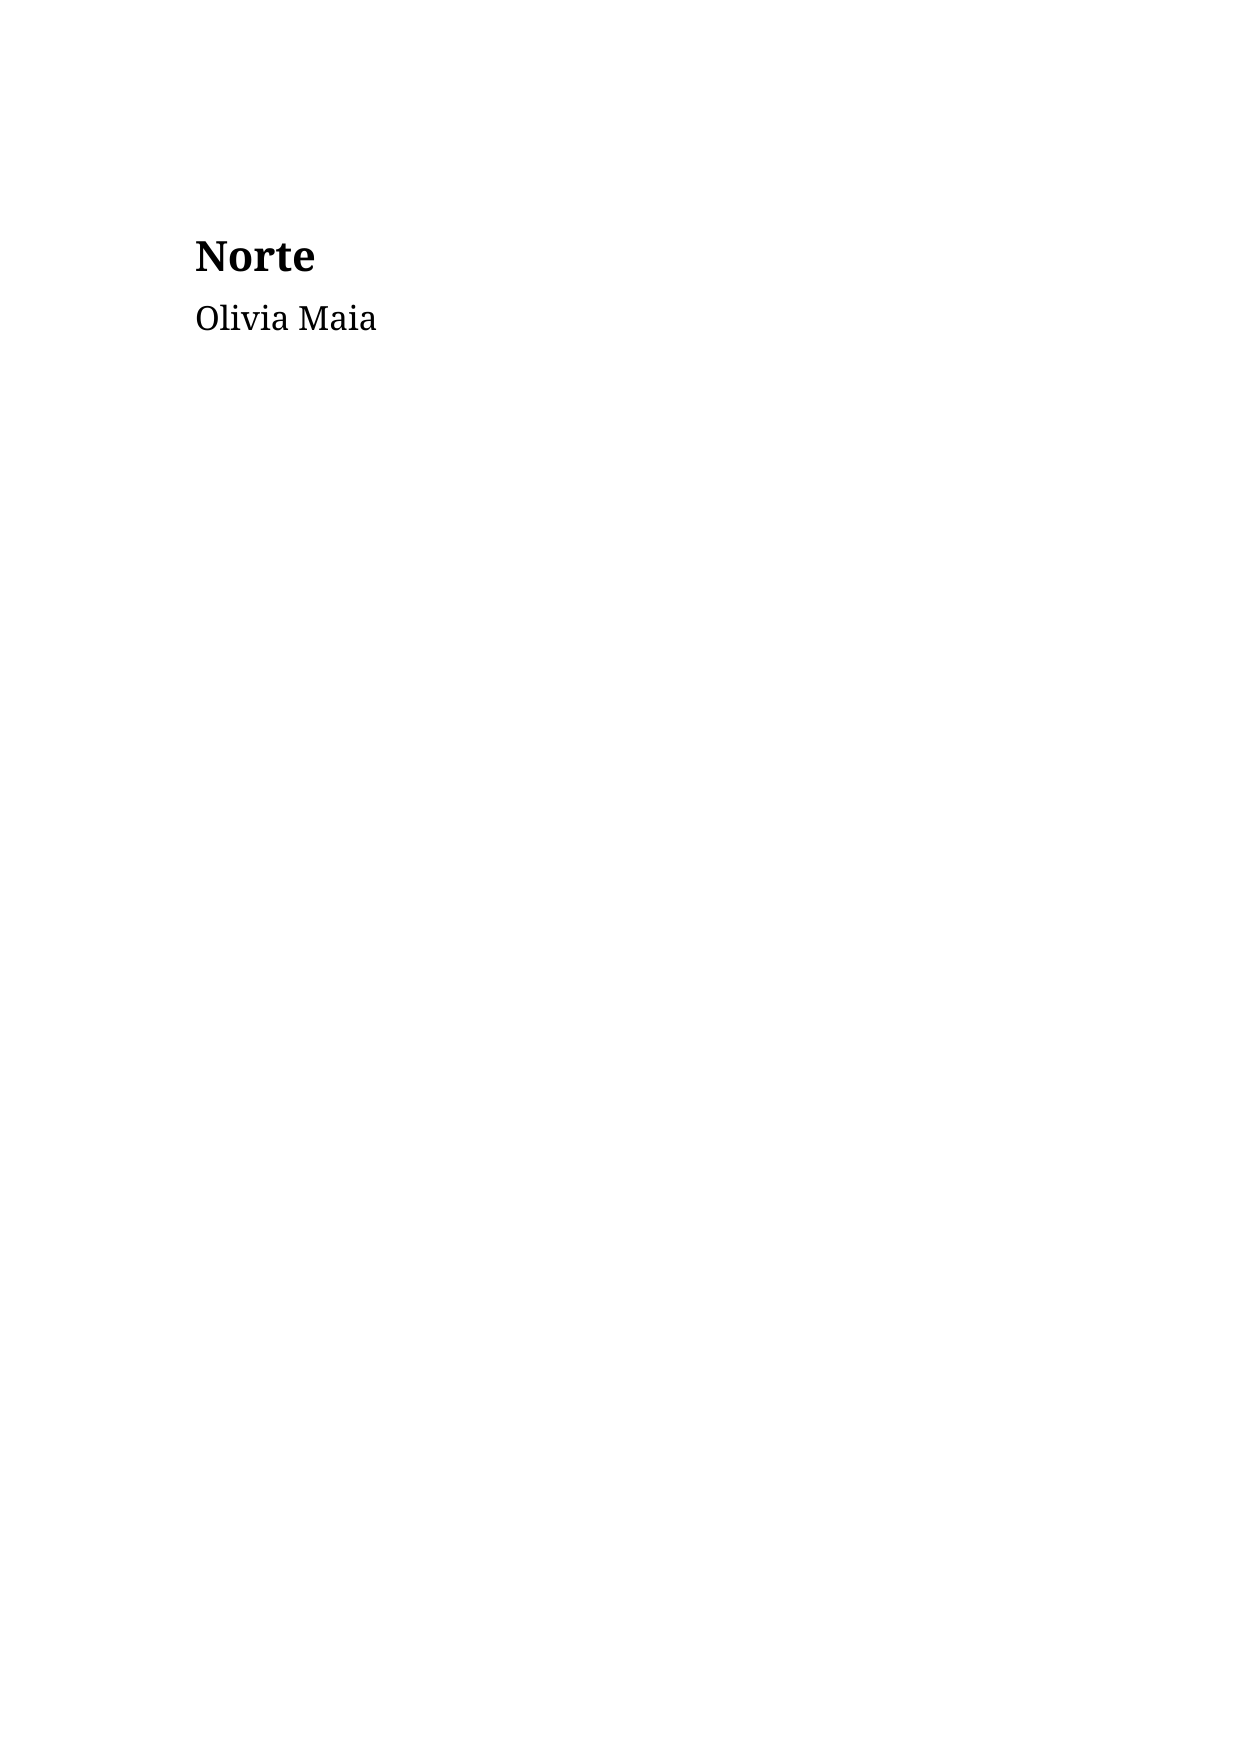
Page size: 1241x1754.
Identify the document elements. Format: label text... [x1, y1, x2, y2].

text Olivia Maia [195, 295, 1045, 341]
text Norte [195, 227, 1045, 284]
